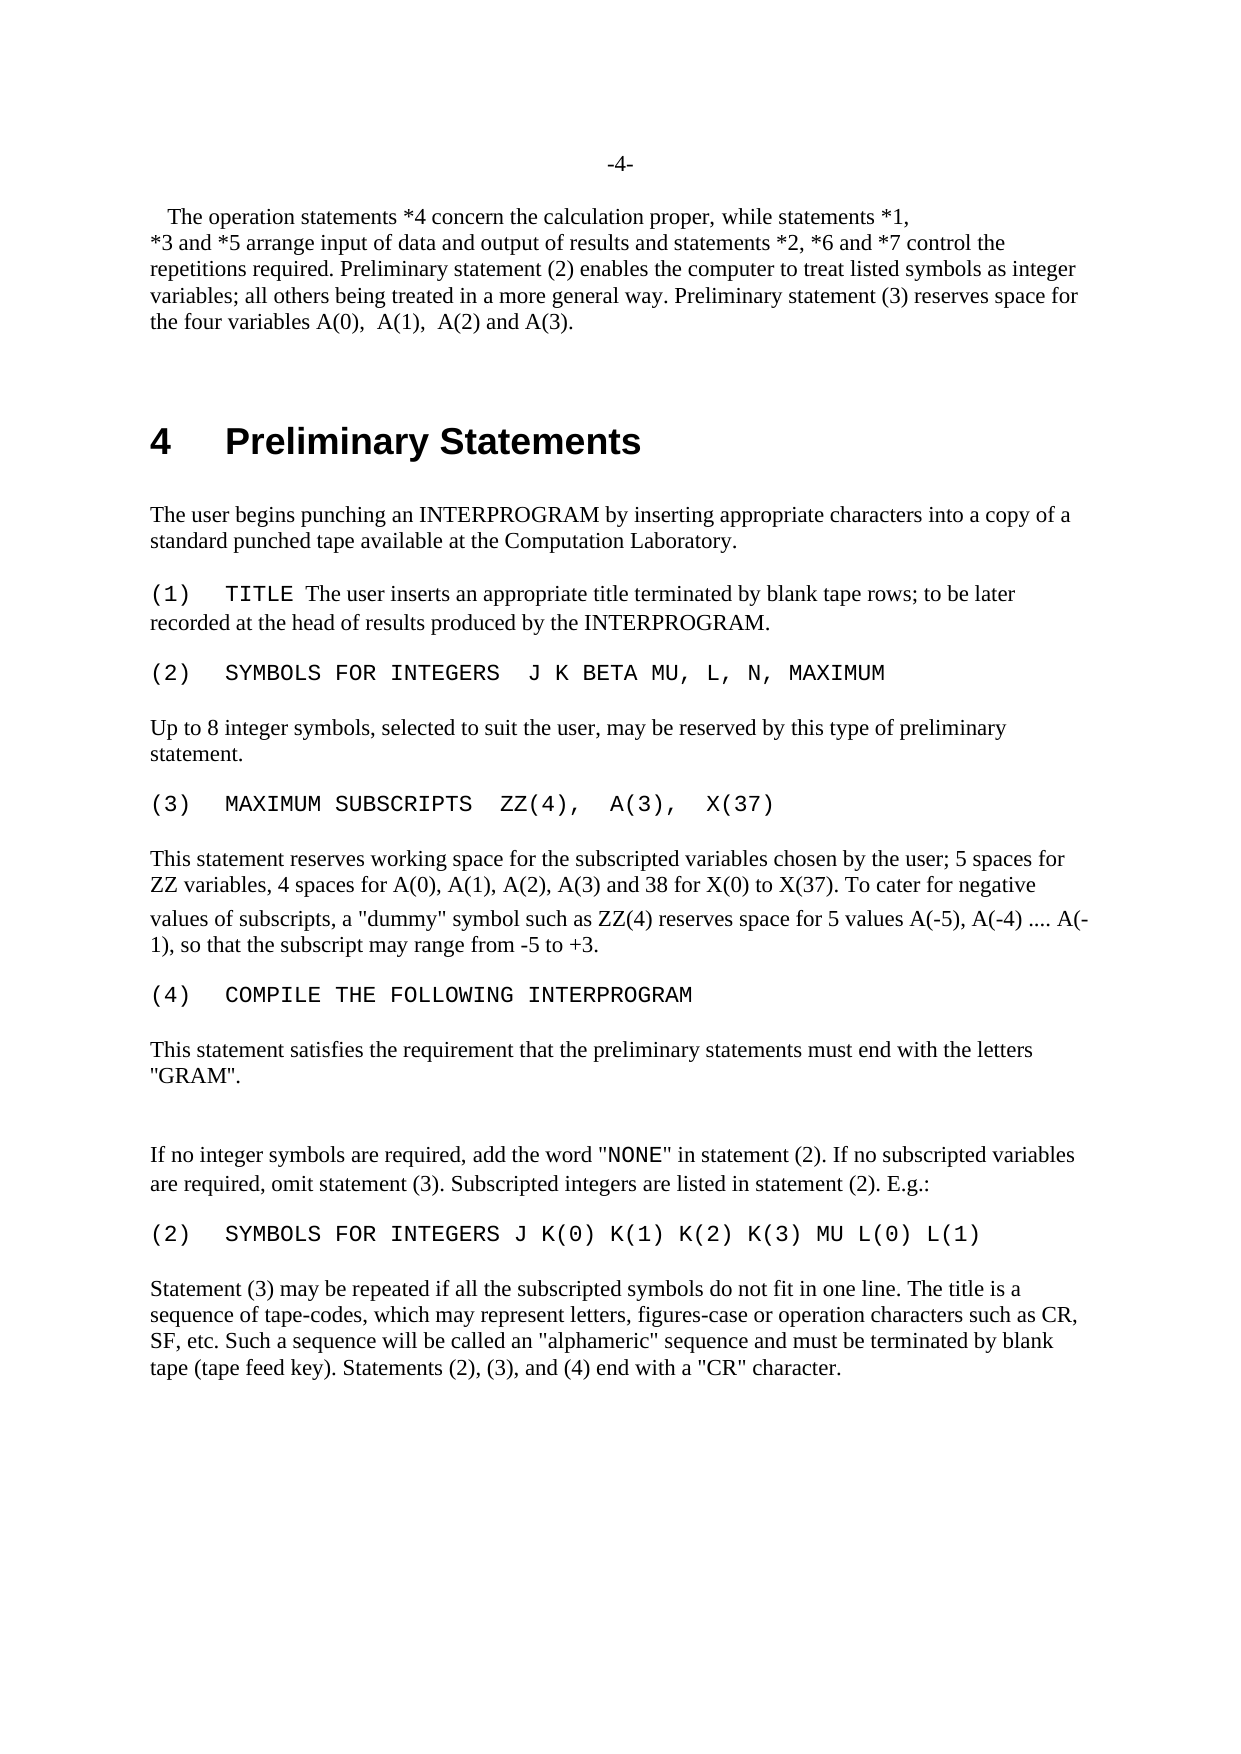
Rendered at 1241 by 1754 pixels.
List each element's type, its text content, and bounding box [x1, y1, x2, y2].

text (3) MAXIMUM SUBSCRIPTS ZZ(4), A(3), X(37) [150, 793, 1090, 818]
text (4) COMPILE THE FOLLOWING INTERPROGRAM [150, 984, 1090, 1010]
text (2) SYMBOLS FOR INTEGERS J K(0) K(1) K(2) K(3) MU L(0) L(1) [150, 1222, 1090, 1248]
text The operation statements *4 concern the calculation proper, while statements *1, [150, 203, 1090, 229]
text The user begins punching an INTERPROGRAM by inserting appropriate characters into a copy of a standard punched tape available at the Computation Laboratory. [150, 501, 1090, 554]
text If no integer symbols are required, add the word "NONE" in statement (2). If no subscripted variables are required, omit statement (3). Subscripted integers are listed in statement (2). E.g.:­ [150, 1141, 1090, 1196]
subtitle Preliminary Statements [150, 419, 1090, 462]
text -4- [150, 150, 1090, 176]
text Statement (3) may be repeated if all the subscripted symbols do not fit in one line. The title is a sequence of tape-codes, which may represent letters, figures-case or operation characters such as CR, SF, etc. Such a sequence will be called an "alphameric" sequence and must be terminated by blank tape (tape feed key). Statements (2), (3), and (4) end with a "CR" character. [150, 1275, 1090, 1380]
text This statement satisfies the requirement that the preliminary statements must end with the letters ''GRAM''. [150, 1036, 1090, 1089]
text (1) TITLE The user inserts an appropriate title terminated by blank tape rows; to be later recorded at the head of results produced by the INTERPROGRAM. [150, 580, 1090, 635]
text This statement reserves working space for the subscripted variables chosen by the user; 5 spaces for ZZ variables, 4 spaces for A(0), A(1), A(2), A(3) and 38 for X(0) to X(37). To cater for negative values of subscripts, a "dummy" symbol such as ZZ(4) reserves space for 5 values A(-5), A(-4) .... A(-1), so that the subscript may range from -5 to +3. [150, 845, 1090, 957]
text (2) SYMBOLS FOR INTEGERS J K BETA MU, L, N, MAXIMUM [150, 661, 1090, 687]
text Up to 8 integer symbols, selected to suit the user, may be reserved by this type of preliminary statement. [150, 713, 1090, 766]
text *3 and *5 arrange input of data and output of results and statements *2, *6 and *7 control the repetitions required. Preliminary statement (2) enables the computer to treat listed symbols as integer variables; all others being treated in a more general way. Preliminary statement (3) reserves space for the four variables A(0), A(1), A(2) and A(3). [150, 229, 1090, 342]
